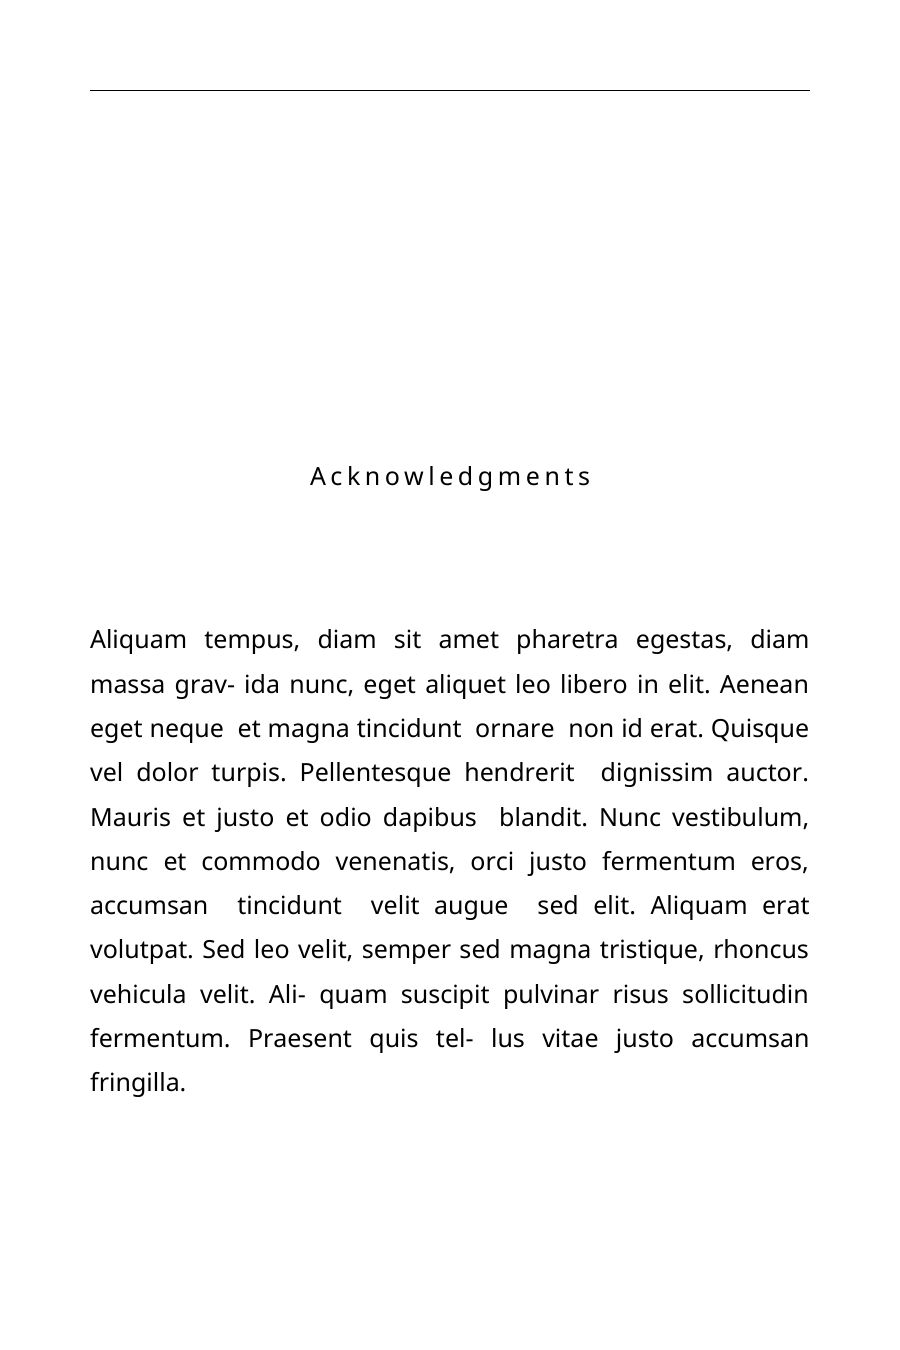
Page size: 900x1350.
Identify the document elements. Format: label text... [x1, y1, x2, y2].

subtitle Acknowledgments [90, 458, 810, 492]
text Aliquam tempus, diam sit amet pharetra egestas, diam massa grav- ida nunc, eget aliquet leo libero in elit. Aenean eget neque et magna tincidunt ornare non id erat. Quisque vel dolor turpis. Pellentesque hendrerit dignissim auctor. Mauris et justo et odio dapibus blandit. Nunc vestibulum, nunc et commodo venenatis, orci justo fermentum eros, accumsan tincidunt velit augue sed elit. Aliquam erat volutpat. Sed leo velit, semper sed magna tristique, rhoncus vehicula velit. Ali- quam suscipit pulvinar risus sollicitudin fermentum. Praesent quis tel- lus vitae justo accumsan fringilla. [90, 622, 810, 1099]
